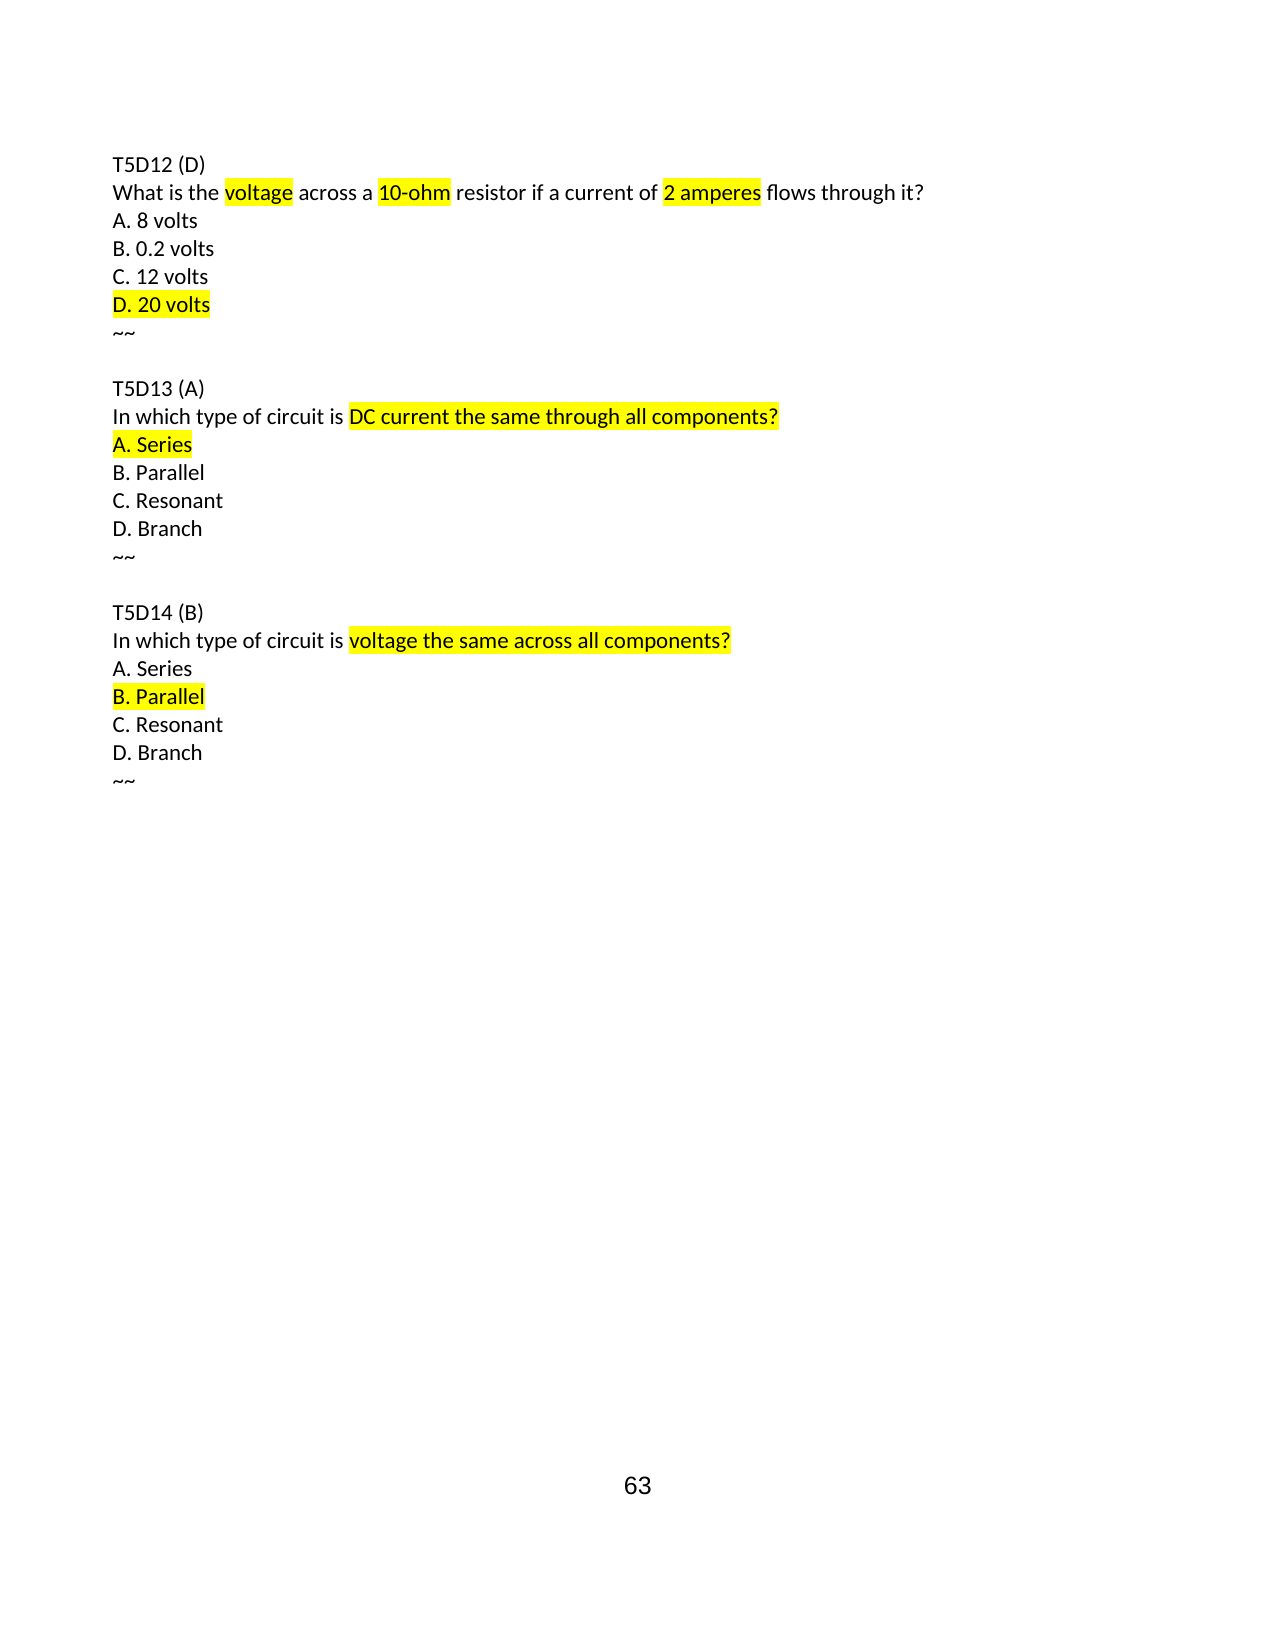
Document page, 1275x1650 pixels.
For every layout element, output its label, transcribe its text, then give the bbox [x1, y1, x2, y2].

text C. Resonant [112, 486, 1162, 514]
text What is the voltage across a 10-ohm resistor if a current of 2 amperes flows through it? [112, 178, 1162, 206]
text A. Series [112, 430, 1162, 458]
text B. 0.2 volts [112, 234, 1162, 262]
text ~~ [112, 766, 1162, 794]
text T5D13 (A) [112, 374, 1162, 402]
text A. Series [112, 654, 1162, 682]
text ~~ [112, 318, 1162, 346]
text C. Resonant [112, 710, 1162, 738]
text ~~ [112, 542, 1162, 570]
text A. 8 volts [112, 206, 1162, 234]
text D. Branch [112, 738, 1162, 766]
text D. Branch [112, 514, 1162, 542]
text T5D14 (B) [112, 598, 1162, 626]
text C. 12 volts [112, 262, 1162, 290]
text In which type of circuit is voltage the same across all components? [112, 626, 1162, 654]
text B. Parallel [112, 458, 1162, 486]
text T5D12 (D) [112, 150, 1162, 178]
text B. Parallel [112, 682, 1162, 710]
text D. 20 volts [112, 290, 1162, 318]
text In which type of circuit is DC current the same through all components? [112, 402, 1162, 430]
